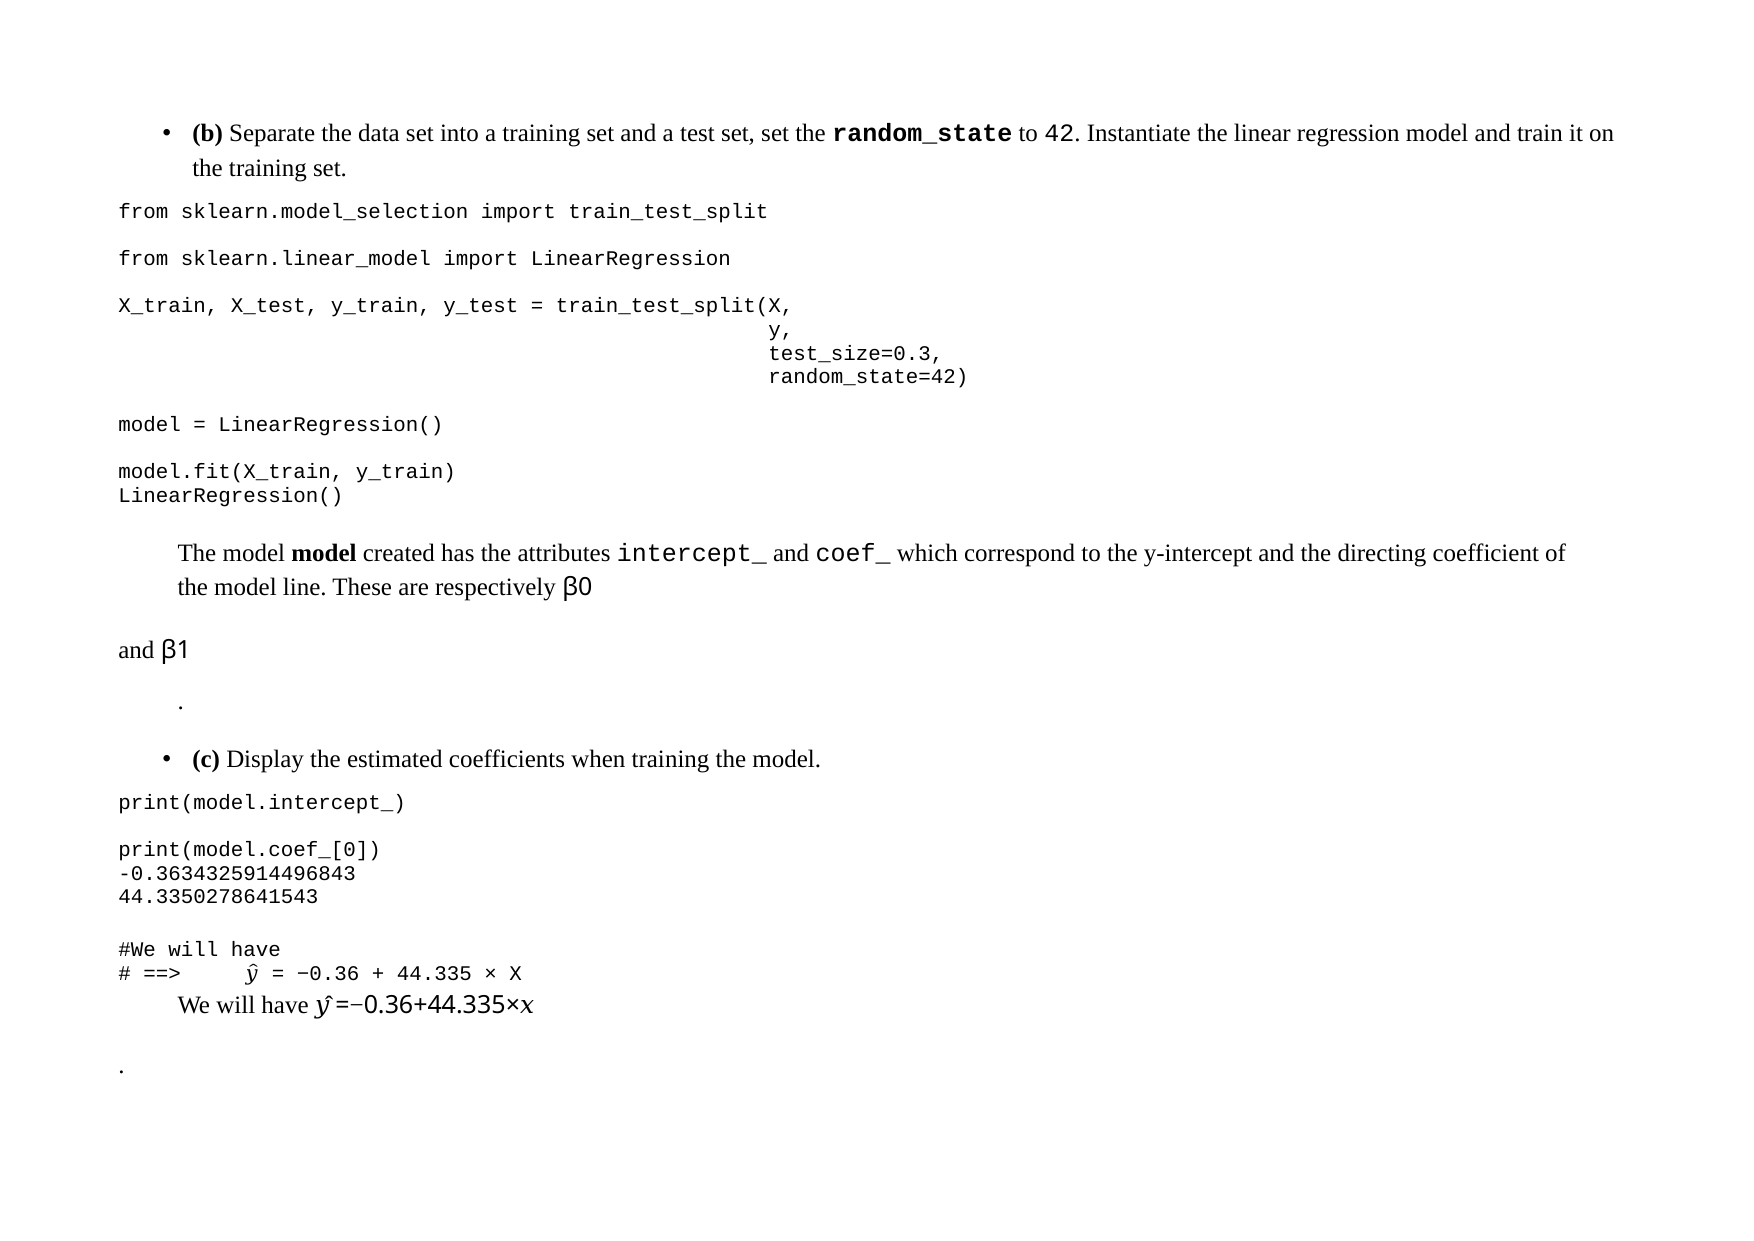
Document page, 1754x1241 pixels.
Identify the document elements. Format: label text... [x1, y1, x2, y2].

text ​ [118, 437, 1636, 461]
list (c) Display the estimated coefficients when training the model. [162, 744, 1636, 773]
text from sklearn.model_selection import train_test_split [118, 201, 1636, 224]
text ​ [118, 272, 1636, 295]
text model.fit(X_train, y_train) [118, 461, 1636, 484]
text . [118, 1050, 1636, 1079]
text and β1 [118, 632, 1636, 666]
text print(model.intercept_) [118, 792, 1636, 815]
text 44.3350278641543 [118, 886, 1636, 910]
text The model model created has the attributes intercept_ and coef_ which correspond to the y-intercept and the directing coefficient of the model line. These are respectively β0 [177, 538, 1577, 603]
text from sklearn.linear_model import LinearRegression [118, 248, 1636, 272]
text test_size=0.3, [118, 343, 1636, 366]
text y, [118, 319, 1636, 343]
text ​ [118, 815, 1636, 839]
text We will have 𝑦̂ =−0.36+44.335×𝑥 [177, 987, 1577, 1021]
text ​ [118, 390, 1636, 414]
text -0.3634325914496843 [118, 863, 1636, 886]
text X_train, X_test, y_train, y_test = train_test_split(X, [118, 295, 1636, 319]
text ​ [118, 224, 1636, 248]
text . [177, 686, 1577, 714]
text # ==> 𝑦̂ = −0.36 + 44.335 × X [118, 963, 1636, 987]
text LinearRegression() [118, 484, 1636, 508]
list (b) Separate the data set into a training set and a test set, set the random_state to 42. Instantiate the linear regression model and train it on the training set. [162, 118, 1636, 182]
text print(model.coef_[0]) [118, 839, 1636, 863]
text model = LinearRegression() [118, 414, 1636, 437]
text random_state=42) [118, 366, 1636, 390]
text #We will have [118, 939, 1636, 963]
